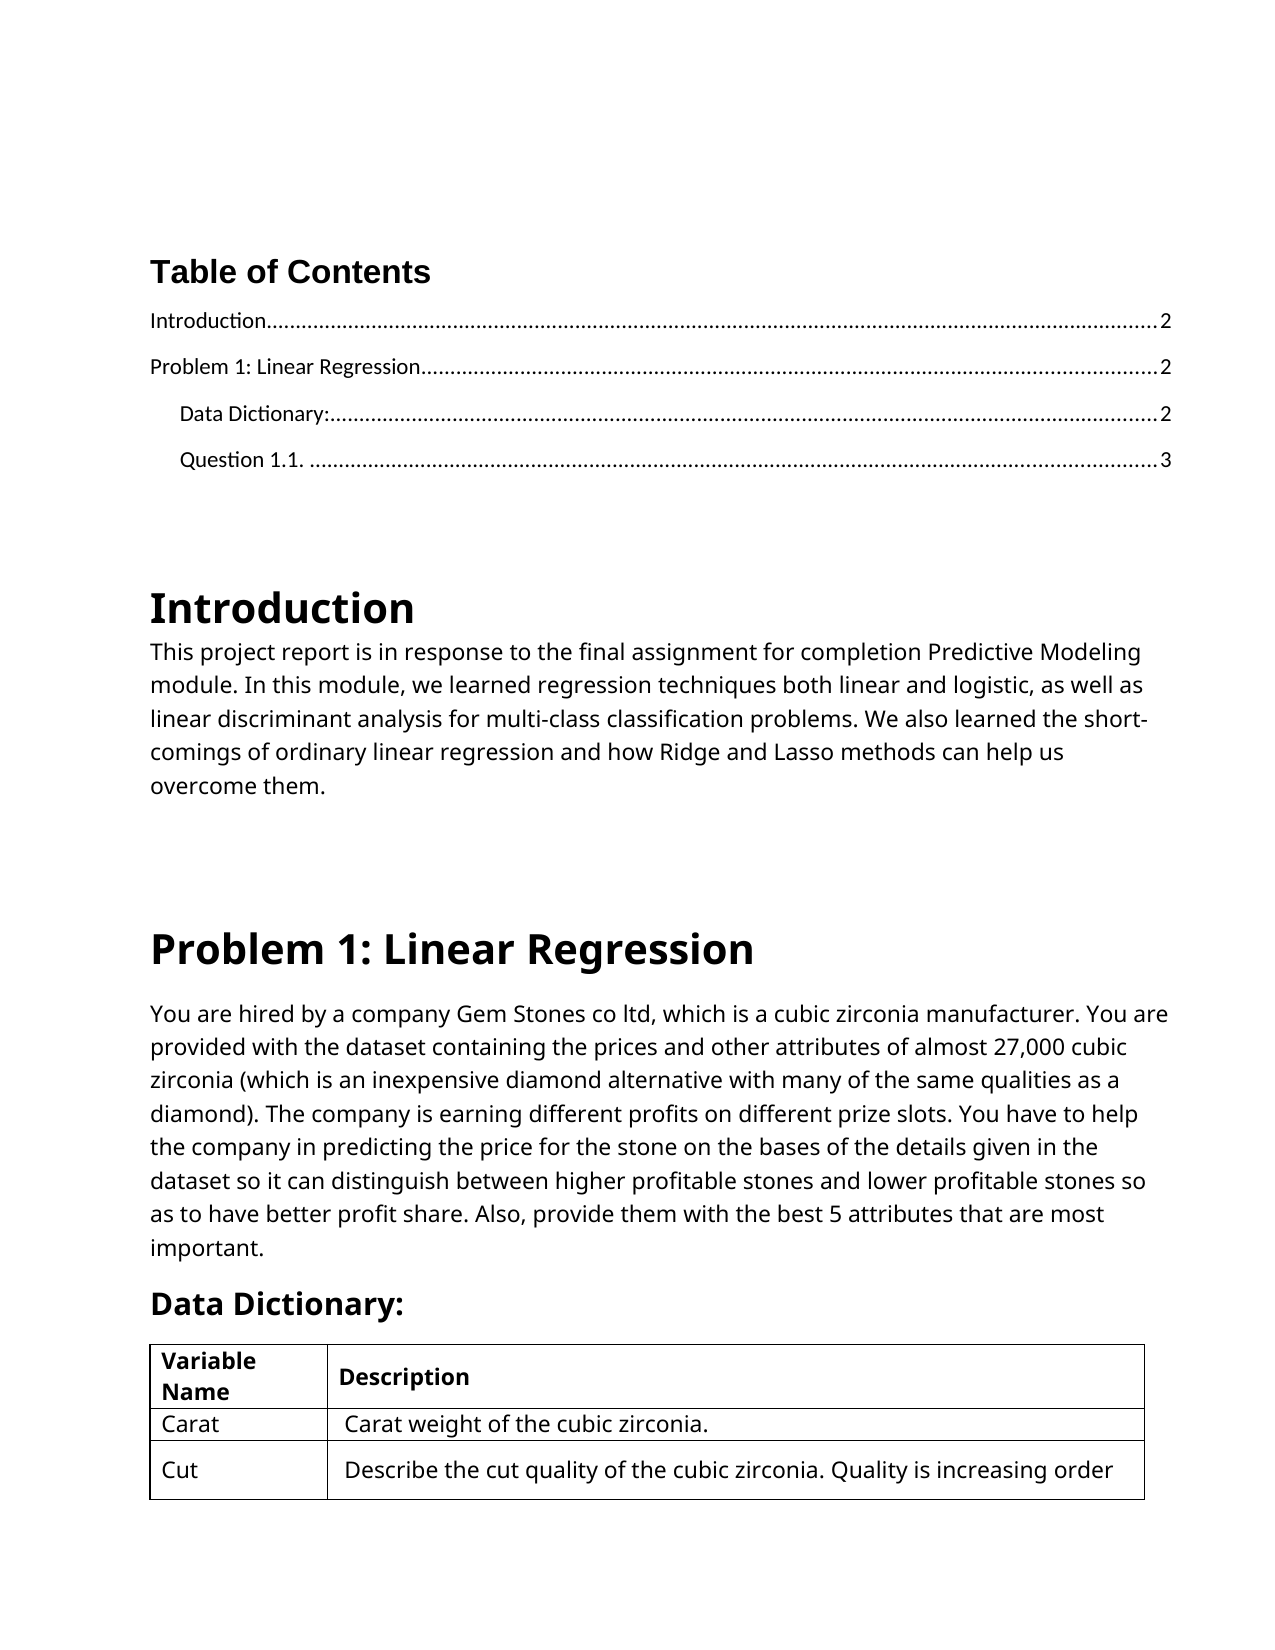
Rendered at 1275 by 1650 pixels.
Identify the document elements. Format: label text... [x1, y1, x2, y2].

text Problem 1: Linear Regression 2 [150, 352, 1172, 381]
table_cell Describe the cut quality of the cubic zirconia. Quality is increasing order [328, 1441, 1144, 1499]
text Problem 1: Linear Regression [150, 920, 1172, 977]
table_cell Carat [151, 1409, 327, 1440]
text Introduction 2 [150, 306, 1172, 334]
text This project report is in response to the final assignment for completion Predictive Modeling module. In this module, we learned regression techniques both linear and logistic, as well as linear discriminant analysis for multi-class classification problems. We also learned the short-comings of ordinary linear regression and how Ridge and Lasso methods can help us overcome them. [150, 636, 1172, 801]
table_header Variable Name [151, 1345, 327, 1407]
text Data Dictionary: 2 [179, 399, 1172, 427]
text You are hired by a company Gem Stones co ltd, which is a cubic zirconia manufacturer. You are provided with the dataset containing the prices and other attributes of almost 27,000 cubic zirconia (which is an inexpensive diamond alternative with many of the same qualities as a diamond). The company is earning different profits on different prize slots. You have to help the company in predicting the price for the stone on the bases of the details given in the dataset so it can distinguish between higher profitable stones and lower profitable stones so as to have better profit share. Also, provide them with the best 5 attributes that are most important. [150, 997, 1172, 1263]
subtitle Table of Contents [150, 252, 1172, 291]
text Data Dictionary: [150, 1282, 1172, 1324]
table_header Description [328, 1345, 1144, 1407]
table_cell Carat weight of the cubic zirconia. [328, 1409, 1144, 1440]
text Question 1.1. 3 [179, 446, 1172, 474]
subtitle Introduction [150, 579, 1172, 636]
table_cell Cut [151, 1441, 327, 1499]
